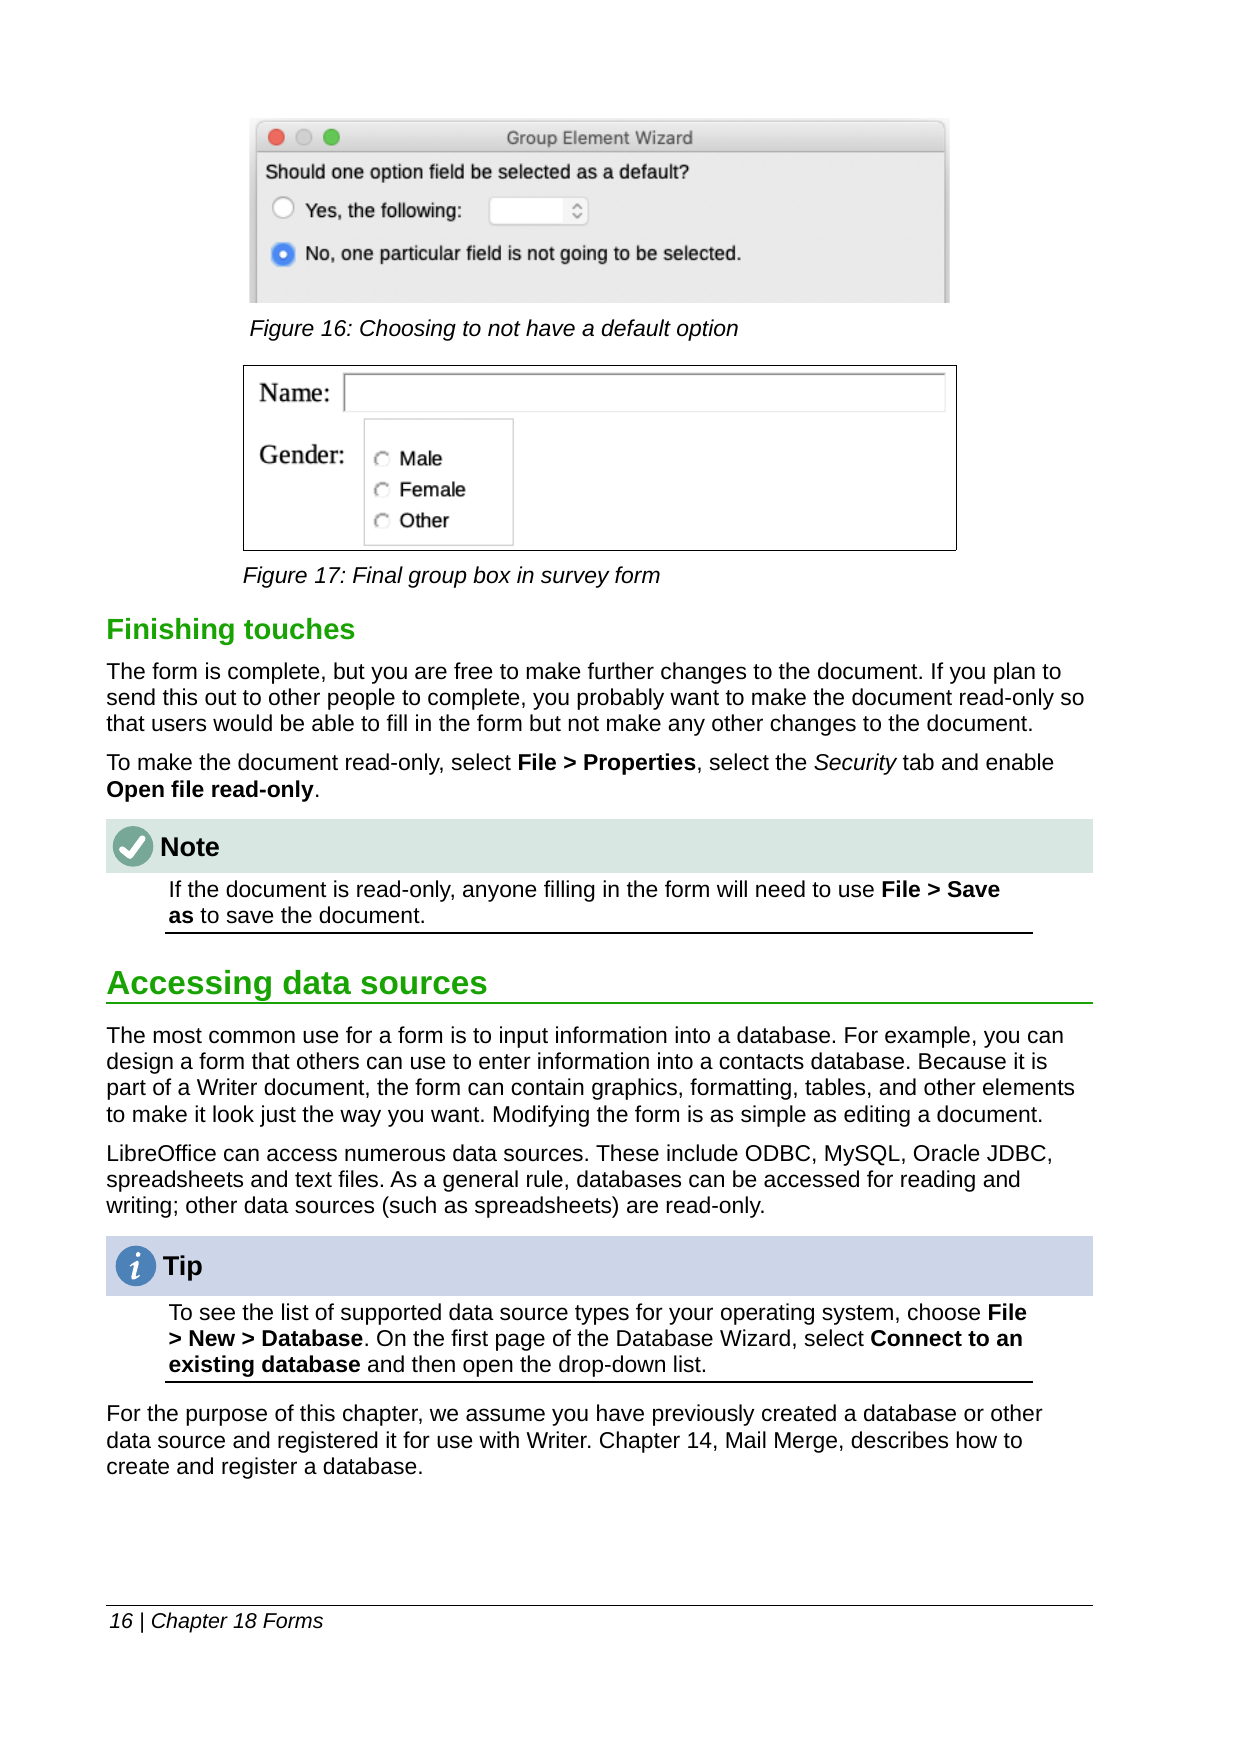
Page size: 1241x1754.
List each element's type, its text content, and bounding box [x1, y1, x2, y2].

text LibreOffice can access numerous data sources. These include ODBC, MySQL, Oracle JDBC, spreadsheets and text files. As a general rule, databases can be accessed for reading and writing; other data sources (such as spreadsheets) are read-only. [106, 1139, 1093, 1218]
subtitle Note [106, 819, 1093, 873]
subtitle Tip [106, 1236, 1093, 1296]
picture [249, 118, 950, 303]
text To see the list of supported data source types for your operating system, choose File > New > Database. On the first page of the Database Wizard, select Connect to an existing database and then open the drop-down list. [165, 1296, 1033, 1381]
subtitle Finishing touches [106, 612, 1093, 646]
text Figure 16: Choosing to not have a default option [249, 314, 950, 341]
text Figure 17: Final group box in survey form [243, 562, 956, 589]
picture [244, 366, 956, 550]
text For the purpose of this chapter, we assume you have previously created a database or other data source and registered it for use with Writer. Chapter 14, Mail Merge, describes how to create and register a database. [106, 1400, 1093, 1479]
text If the document is read-only, anyone filling in the form will need to use File > Save as to save the document. [165, 873, 1033, 932]
text To make the document read-only, select File > Properties, select the Security tab and enable Open file read-only. [106, 749, 1093, 802]
subtitle Accessing data sources [106, 963, 1093, 1002]
text The form is complete, but you are free to make further changes to the document. If you plan to send this out to other people to complete, you probably want to make the document read-only so that users would be able to fill in the form but not make any other changes to the document. [106, 658, 1093, 737]
text The most common use for a form is to input information into a database. For example, you can design a form that others can use to enter information into a contacts database. Because it is part of a Writer document, the form can contain graphics, formatting, tables, and other elements to make it look just the way you want. Modifying the form is as simple as editing a document. [106, 1022, 1093, 1127]
